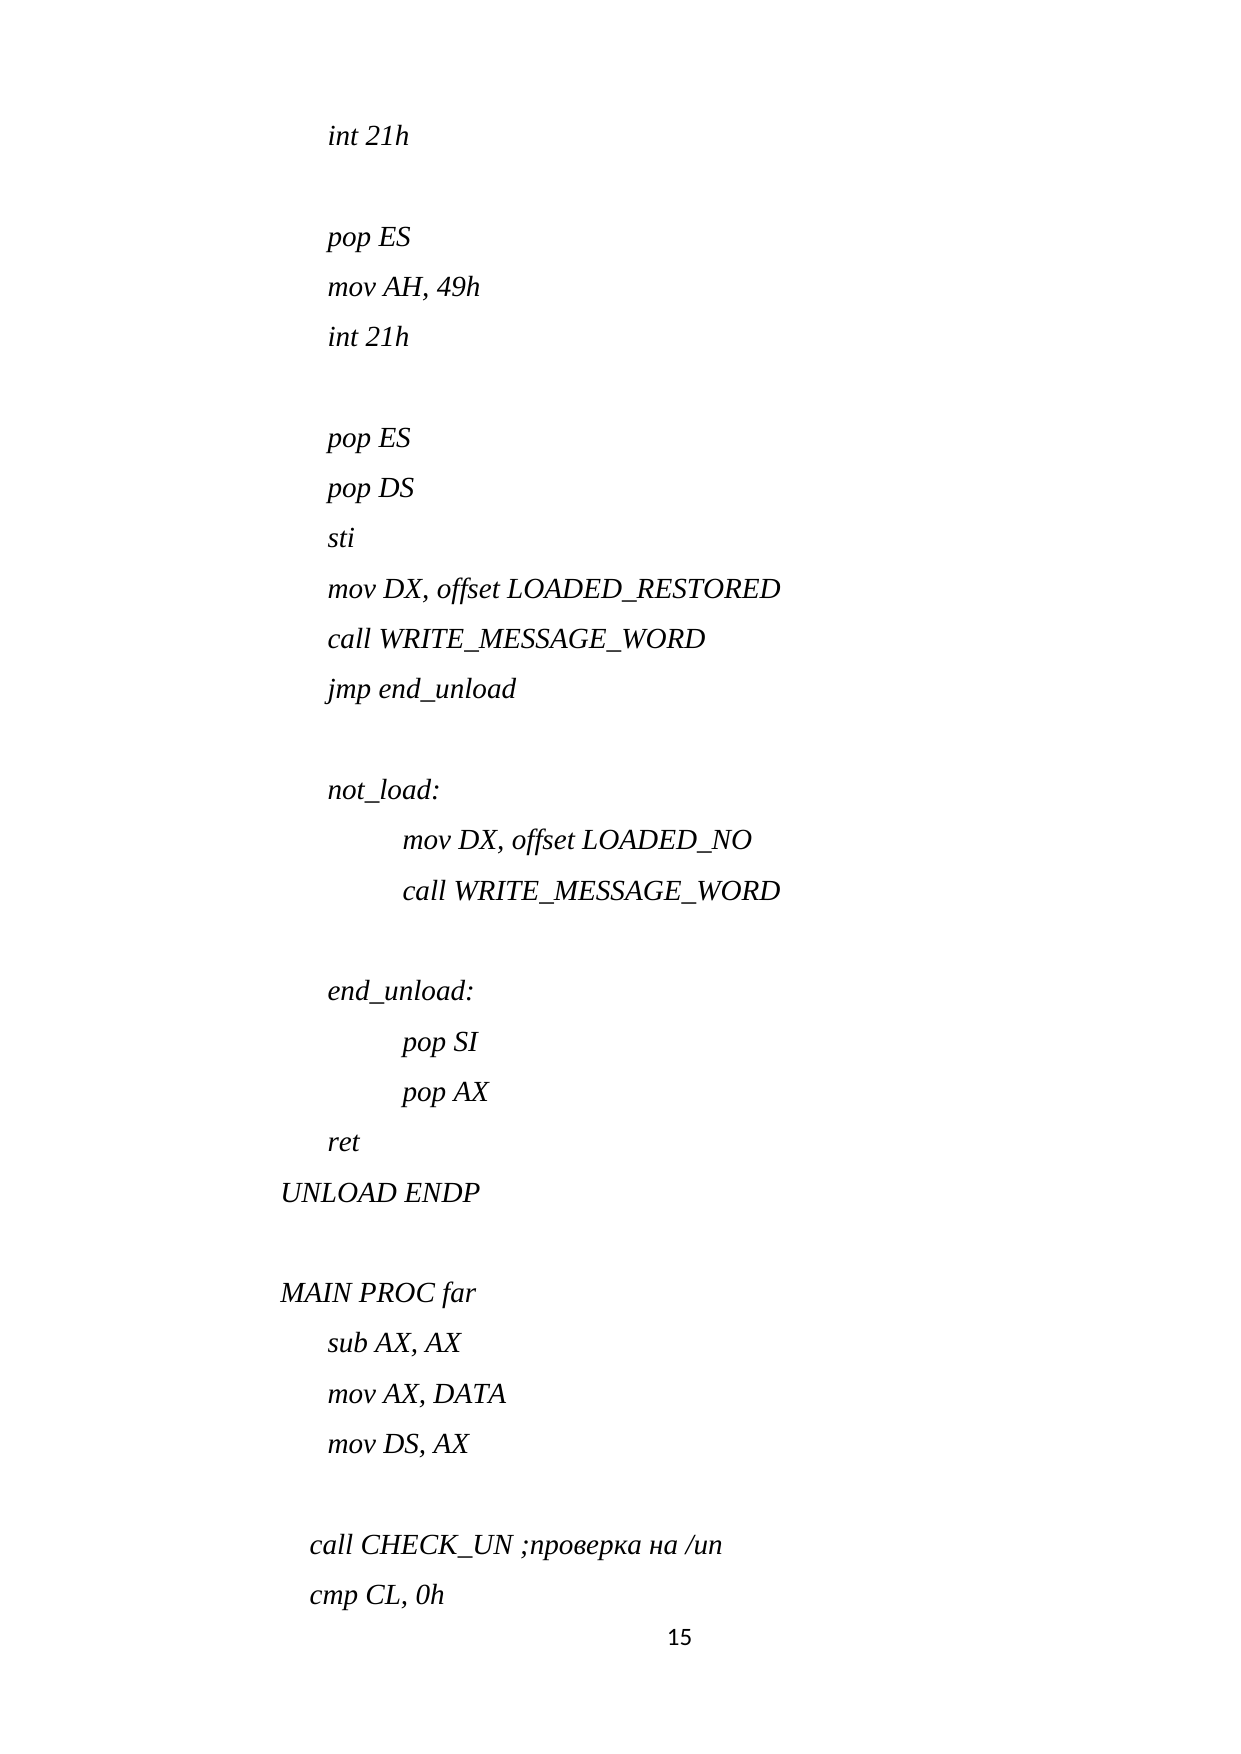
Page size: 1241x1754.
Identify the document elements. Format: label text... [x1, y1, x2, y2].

text mov DS, AX [177, 1426, 1181, 1460]
text sti [177, 521, 1181, 554]
text MAIN PROC far [177, 1275, 1181, 1309]
text UNLOAD ENDP [177, 1175, 1181, 1208]
text call WRITE_MESSAGE_WORD [177, 873, 1181, 906]
text mov DX, offset LOADED_NO [177, 822, 1181, 856]
text jmp end_unload [177, 672, 1181, 705]
text pop AX [177, 1074, 1181, 1108]
text mov AX, DATA [177, 1376, 1181, 1409]
text pop ES [177, 219, 1181, 252]
text call CHECK_UN ;проверка на /un [177, 1527, 1181, 1560]
text call WRITE_MESSAGE_WORD [177, 621, 1181, 655]
text mov DX, offset LOADED_RESTORED [177, 571, 1181, 604]
text ret [177, 1124, 1181, 1158]
text int 21h [177, 118, 1181, 152]
text cmp CL, 0h [177, 1577, 1181, 1611]
text not_load: [177, 772, 1181, 806]
text mov AH, 49h [177, 269, 1181, 303]
text pop SI [177, 1024, 1181, 1057]
text int 21h [177, 319, 1181, 353]
text pop ES [177, 420, 1181, 453]
text sub AX, AX [177, 1326, 1181, 1359]
text pop DS [177, 470, 1181, 504]
text end_unload: [177, 973, 1181, 1007]
